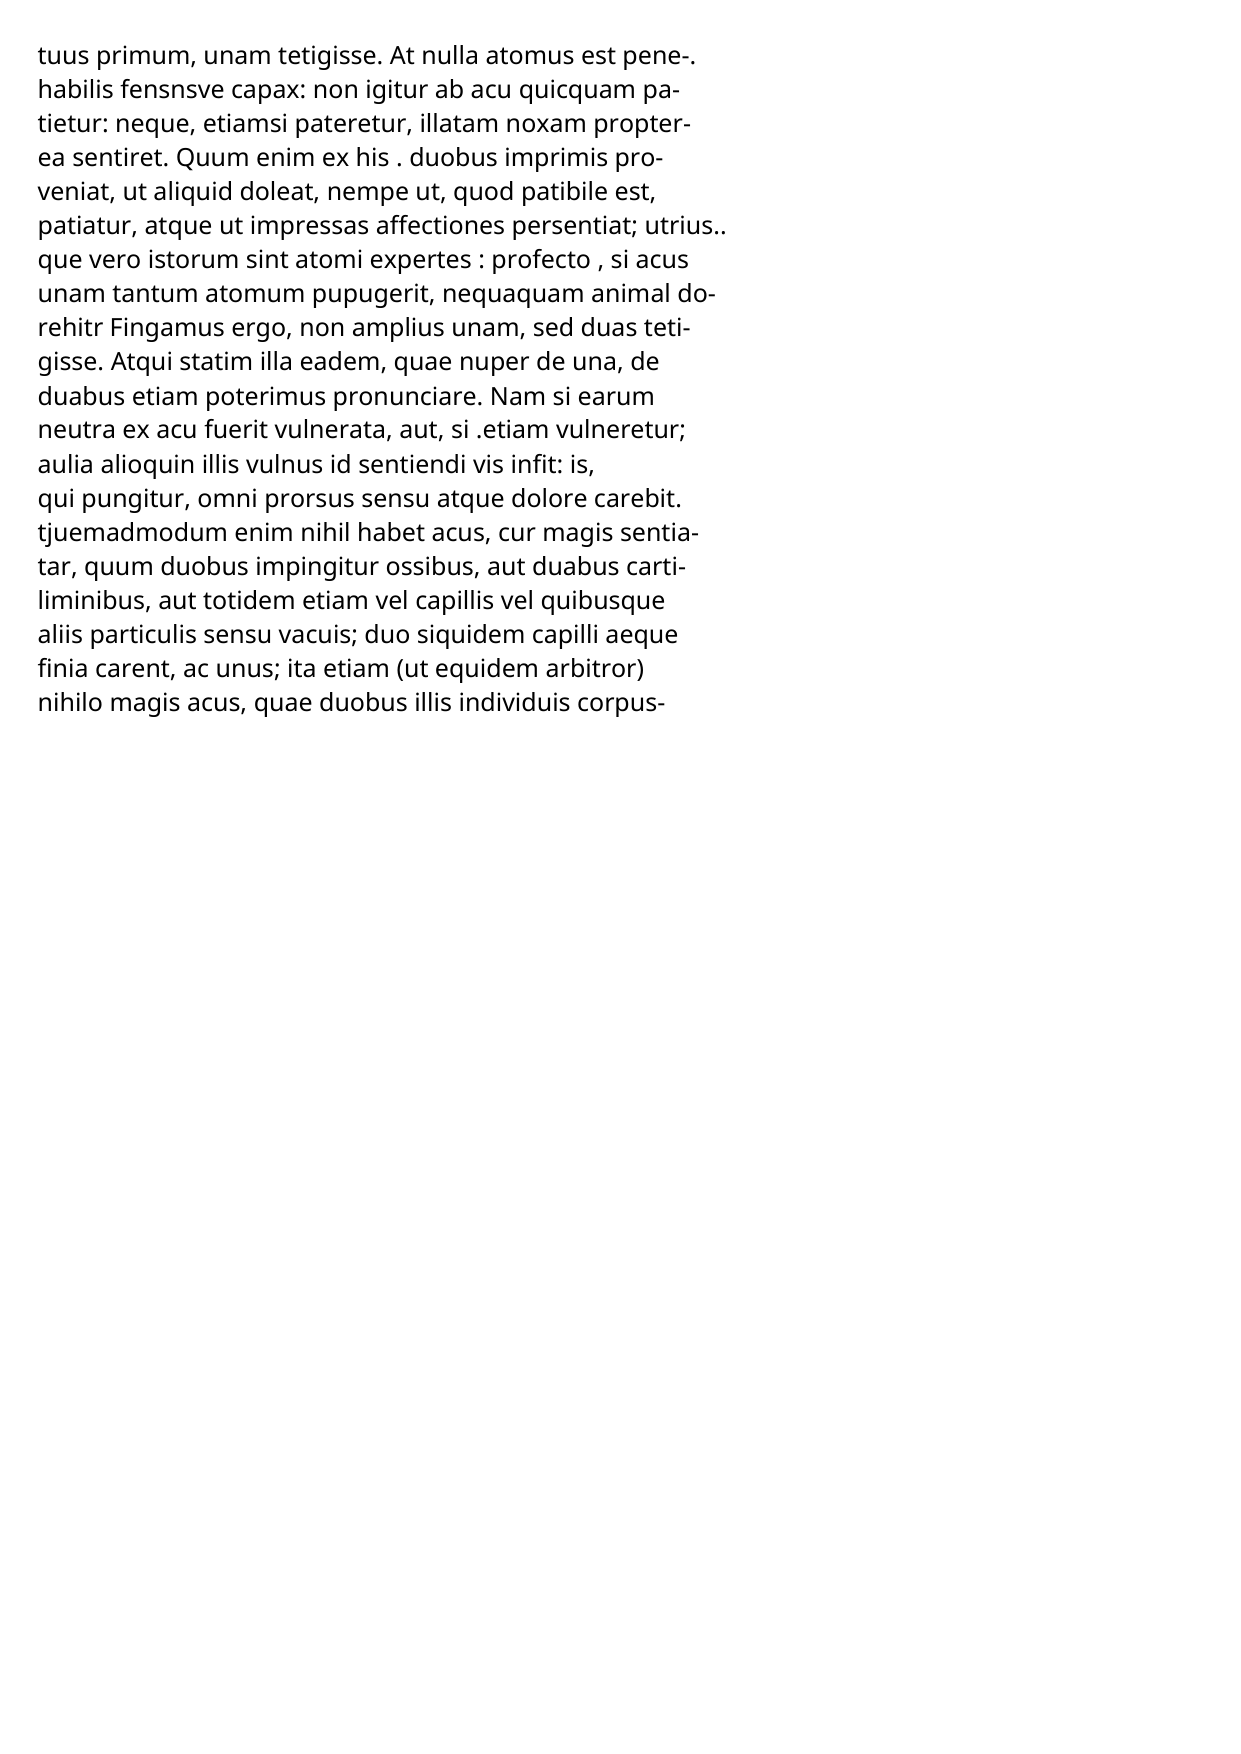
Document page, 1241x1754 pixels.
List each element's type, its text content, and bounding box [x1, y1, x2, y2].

text tuus primum, unam tetigisse. At nulla atomus est pene-. habilis fensnsve capax: non igitur ab acu quicquam pa- tietur: neque, etiamsi pateretur, illatam noxam propter- ea sentiret. Quum enim ex his . duobus imprimis pro- veniat, ut aliquid doleat, nempe ut, quod patibile est, patiatur, atque ut impressas affectiones persentiat; utrius.. que vero istorum sint atomi expertes : profecto , si acus unam tantum atomum pupugerit, nequaquam animal do- rehitr Fingamus ergo, non amplius unam, sed duas teti- gisse. Atqui statim illa eadem, quae nuper de una, de duabus etiam poterimus pronunciare. Nam si earum neutra ex acu fuerit vulnerata, aut, si .etiam vulneretur; aulia alioquin illis vulnus id sentiendi vis infit: is, qui pungitur, omni prorsus sensu atque dolore carebit. tjuemadmodum enim nihil habet acus, cur magis sentia- tar, quum duobus impingitur ossibus, aut duabus carti- liminibus, aut totidem etiam vel capillis vel quibusque aliis particulis sensu vacuis; duo siquidem capilli aeque finia carent, ac unus; ita etiam (ut equidem arbitror) nihilo magis acus, quae duobus illis individuis corpus- [37, 37, 1203, 719]
